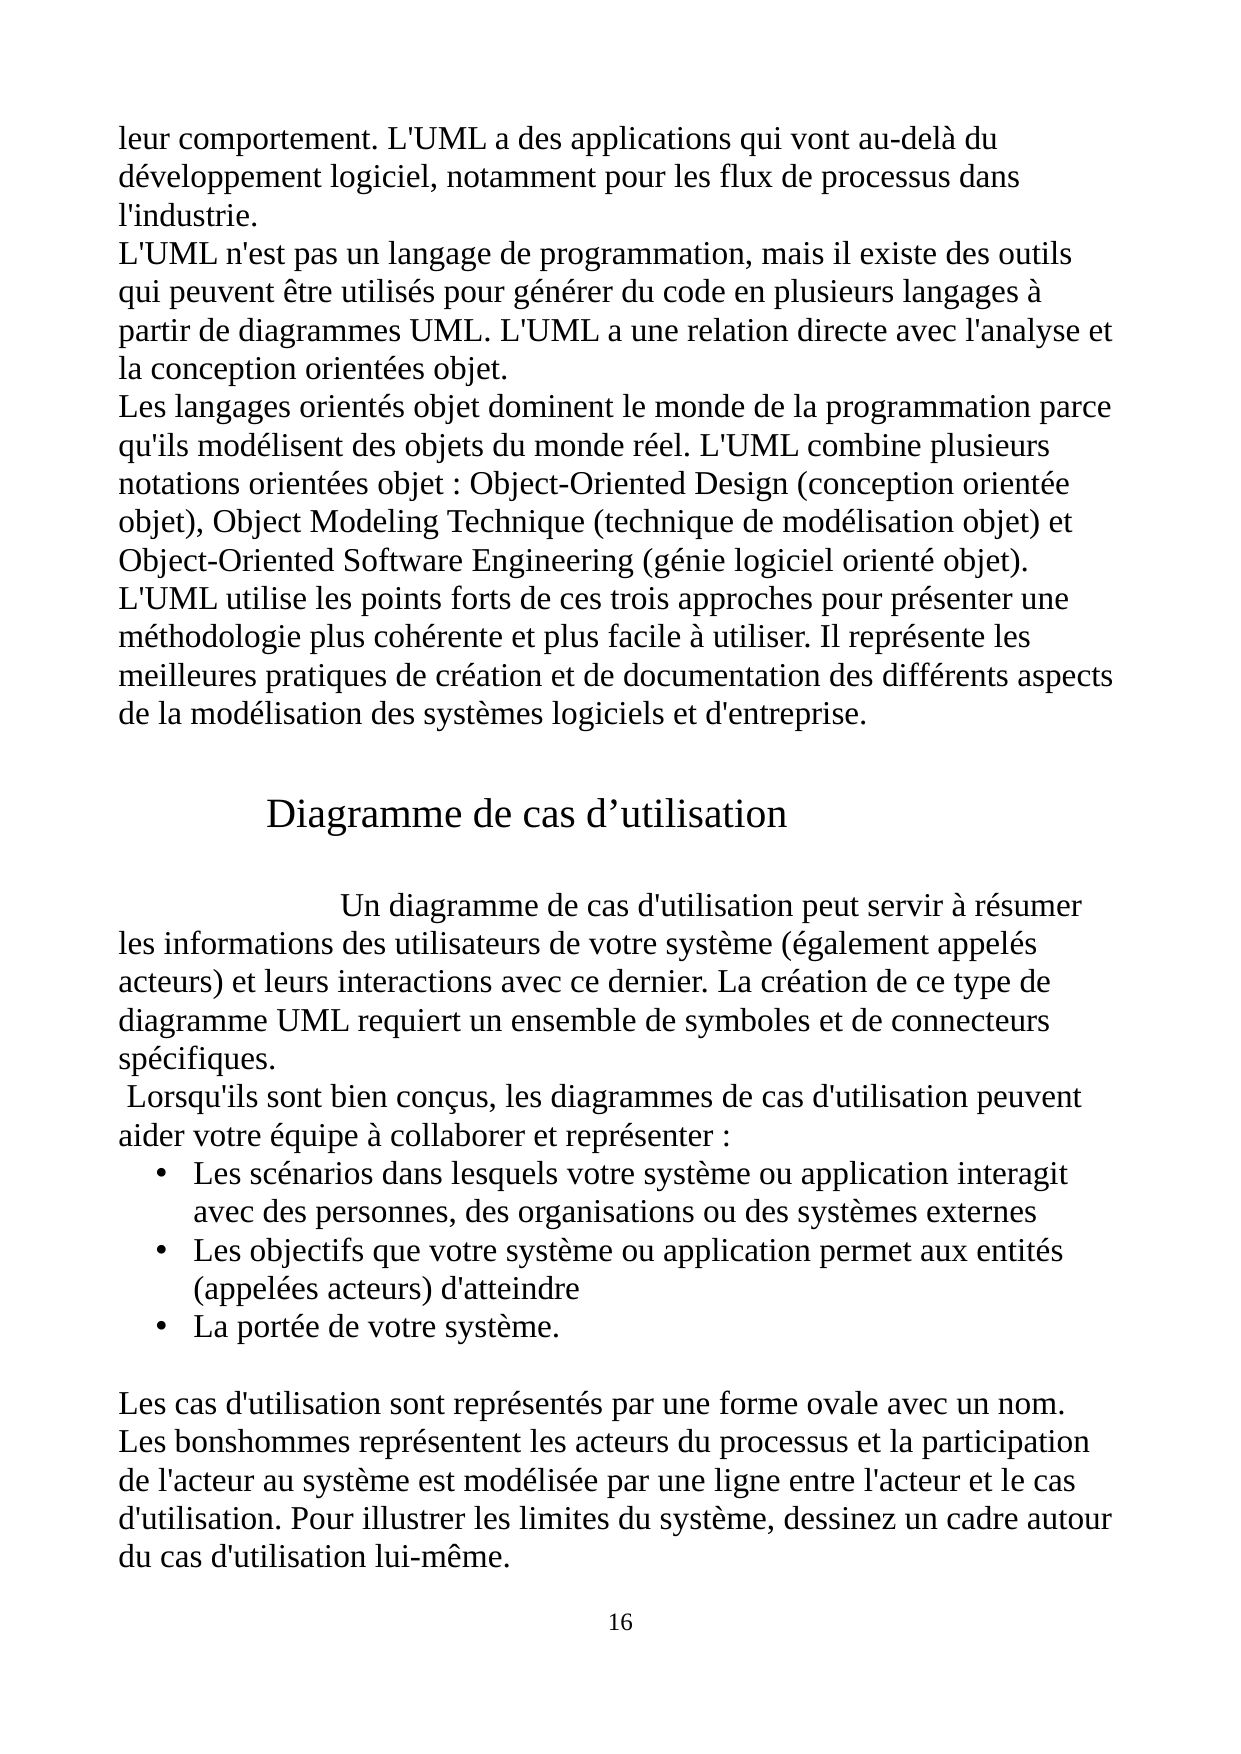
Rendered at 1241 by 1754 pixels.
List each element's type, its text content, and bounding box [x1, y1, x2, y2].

text Les langages orientés objet dominent le monde de la programmation parce qu'ils modélisent des objets du monde réel. L'UML combine plusieurs notations orientées objet : Object-Oriented Design (conception orientée objet), Object Modeling Technique (technique de modélisation objet) et [118, 386, 1122, 540]
text Object-Oriented Software Engineering (génie logiciel orienté objet). [118, 540, 1122, 578]
text Lorsqu'ils sont bien conçus, les diagrammes de cas d'utilisation peuvent aider votre équipe à collaborer et représenter : [118, 1076, 1122, 1153]
text L'UML n'est pas un langage de programmation, mais il existe des outils qui peuvent être utilisés pour générer du code en plusieurs langages à partir de diagrammes UML. L'UML a une relation directe avec l'analyse et la conception orientées objet. [118, 233, 1122, 386]
list La portée de votre système. [156, 1306, 1122, 1345]
text Diagramme de cas d’utilisation [118, 789, 1122, 837]
text Les cas d'utilisation sont représentés par une forme ovale avec un nom. [118, 1383, 1122, 1421]
list Les objectifs que votre système ou application permet aux entités (appelées acteurs) d'atteindre [156, 1230, 1122, 1306]
list Les scénarios dans lesquels votre système ou application interagit avec des personnes, des organisations ou des systèmes externes [156, 1153, 1122, 1230]
text leur comportement. L'UML a des applications qui vont au-delà du développement logiciel, notamment pour les flux de processus dans l'industrie. [118, 118, 1122, 233]
text L'UML utilise les points forts de ces trois approches pour présenter une méthodologie plus cohérente et plus facile à utiliser. Il représente les meilleures pratiques de création et de documentation des différents aspects de la modélisation des systèmes logiciels et d'entreprise. [118, 578, 1122, 731]
text Un diagramme de cas d'utilisation peut servir à résumer les informations des utilisateurs de votre système (également appelés acteurs) et leurs interactions avec ce dernier. La création de ce type de diagramme UML requiert un ensemble de symboles et de connecteurs spécifiques. [118, 885, 1122, 1076]
text Les bonshommes représentent les acteurs du processus et la participation de l'acteur au système est modélisée par une ligne entre l'acteur et le cas d'utilisation. Pour illustrer les limites du système, dessinez un cadre autour du cas d'utilisation lui-même. [118, 1421, 1122, 1575]
